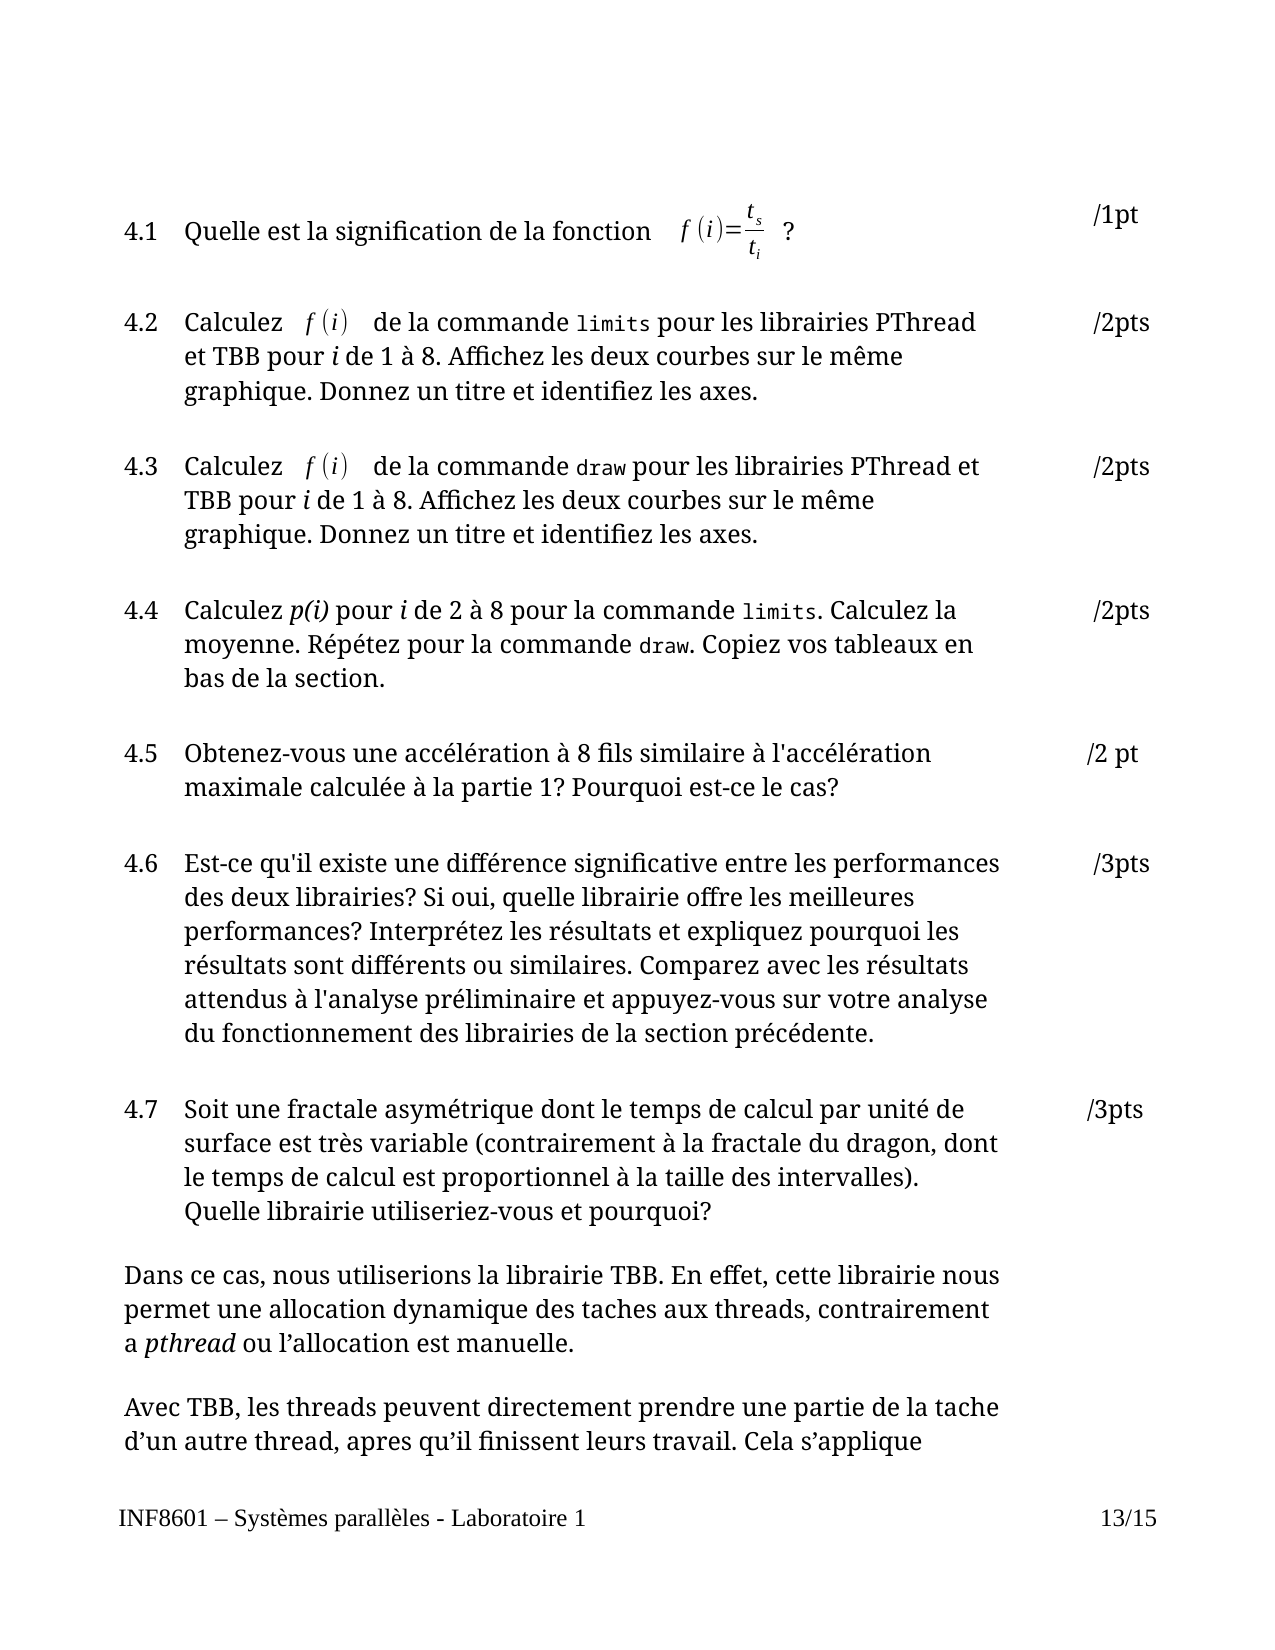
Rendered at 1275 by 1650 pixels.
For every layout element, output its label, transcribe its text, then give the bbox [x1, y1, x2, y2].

table_cell Calculez de la commande draw pour les librairies PThread et TBB pour i de 1 à 8. Affichez les deux courbes sur le même graphique. Donnez un titre et identifiez les axes. [118, 428, 1007, 572]
table_cell [1008, 1071, 1081, 1464]
table_cell Obtenez-vous une accélération à 8 fils similaire à l'accélération maximale calculée à la partie 1? Pourquoi est-ce le cas? [118, 715, 1007, 825]
table_header Quelle est la signification de la fonction ? [118, 176, 1007, 284]
table_header /1pt [1081, 176, 1157, 284]
table_cell /3pts [1081, 825, 1157, 1071]
table_cell [1008, 572, 1081, 715]
table_cell /2 pt [1081, 715, 1157, 825]
table_cell [1008, 715, 1081, 825]
table_cell /2pts [1081, 572, 1157, 715]
table_cell /2pts [1081, 428, 1157, 572]
table_header [1008, 176, 1081, 284]
table_cell Est-ce qu'il existe une différence significative entre les performances des deux librairies? Si oui, quelle librairie offre les meilleures performances? Interprétez les résultats et expliquez pourquoi les résultats sont différents ou similaires. Comparez avec les résultats attendus à l'analyse préliminaire et appuyez-vous sur votre analyse du fonctionnement des librairies de la section précédente. [118, 825, 1007, 1071]
table_cell /2pts [1081, 284, 1157, 428]
table_cell [1008, 825, 1081, 1071]
table_cell Soit une fractale asymétrique dont le temps de calcul par unité de surface est très variable (contrairement à la fractale du dragon, dont le temps de calcul est proportionnel à la taille des intervalles). Quelle librairie utiliseriez-vous et pourquoi? Dans ce cas, nous utiliserions la librairie TBB. En effet, cette librairie nous permet une allocation dynamique des taches aux threads, contrairement a pthread ou l’allocation est manuelle. Avec TBB, les threads peuvent directement prendre une partie de la tache d’un autre thread, apres qu’il finissent leurs travail. Cela s’applique [118, 1071, 1007, 1464]
table_cell Calculez p(i) pour i de 2 à 8 pour la commande limits. Calculez la moyenne. Répétez pour la commande draw. Copiez vos tableaux en bas de la section. [118, 572, 1007, 715]
table_cell Calculez de la commande limits pour les librairies PThread et TBB pour i de 1 à 8. Affichez les deux courbes sur le même graphique. Donnez un titre et identifiez les axes. [118, 284, 1007, 428]
table_cell [1008, 428, 1081, 572]
table_cell /3pts [1081, 1071, 1157, 1464]
table_cell [1008, 284, 1081, 428]
